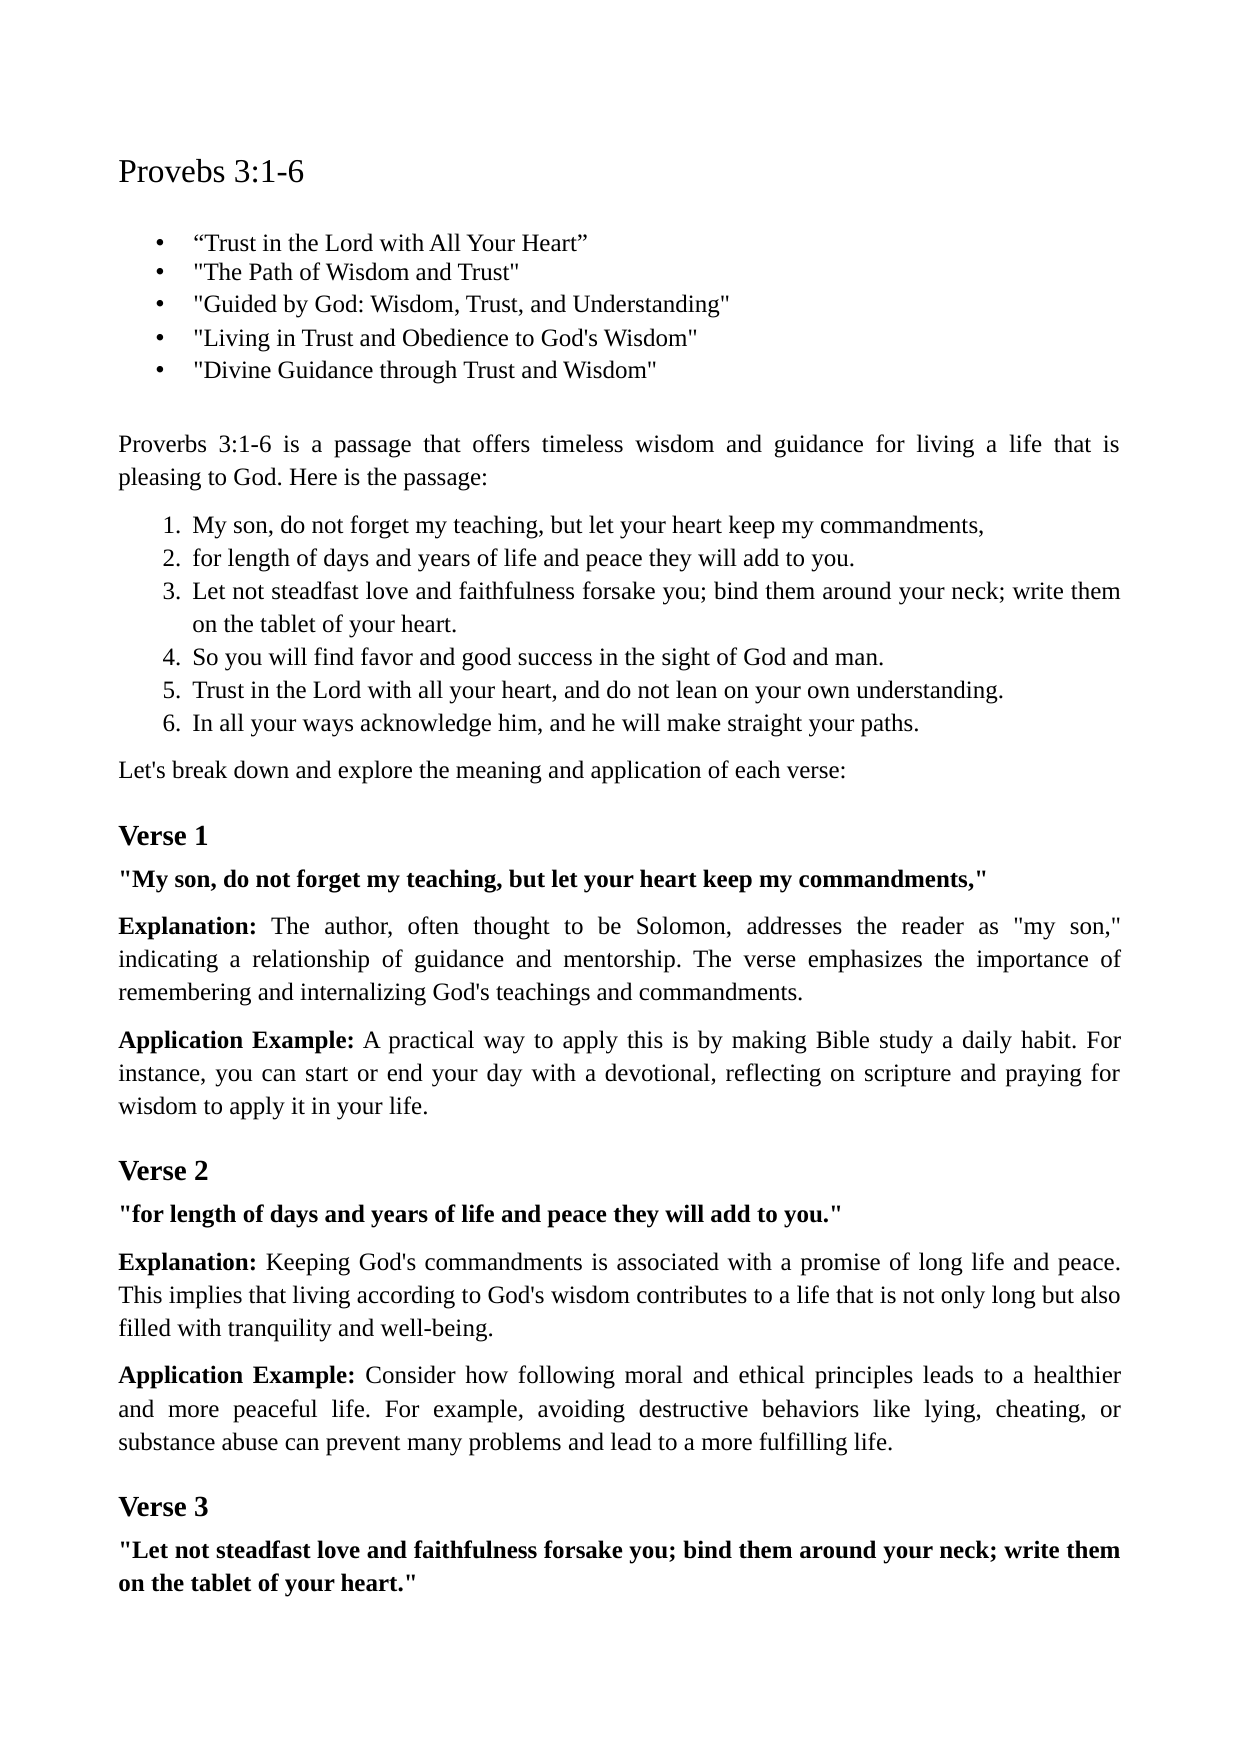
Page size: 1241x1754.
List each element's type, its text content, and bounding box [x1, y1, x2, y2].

subtitle Verse 2 [118, 1153, 1122, 1187]
subtitle Verse 3 [118, 1489, 1122, 1522]
text Application Example: Consider how following moral and ethical principles leads to a healthier and more peaceful life. For example, avoiding destructive behaviors like lying, cheating, or substance abuse can prevent many problems and lead to a more fulfilling life. [118, 1361, 1122, 1455]
text "My son, do not forget my teaching, but let your heart keep my commandments," [118, 864, 1122, 893]
text Explanation: The author, often thought to be Solomon, addresses the reader as "my son," indicating a relationship of guidance and mentorship. The verse emphasizes the importance of remembering and internalizing God's teachings and commandments. [118, 911, 1122, 1006]
text "for length of days and years of life and peace they will add to you." [118, 1199, 1122, 1228]
text Let's break down and explore the meaning and application of each verse: [118, 756, 1122, 784]
list Trust in the Lord with all your heart, and do not lean on your own understanding. [162, 675, 1122, 704]
text Application Example: A practical way to apply this is by making Bible study a daily habit. For instance, you can start or end your day with a devotional, reflecting on scripture and praying for wisdom to apply it in your life. [118, 1025, 1122, 1120]
list In all your ways acknowledge him, and he will make straight your paths. [162, 708, 1122, 737]
list "Guided by God: Wisdom, Trust, and Understanding" [156, 289, 1122, 318]
list for length of days and years of life and peace they will add to you. [162, 543, 1122, 572]
list "Divine Guidance through Trust and Wisdom" [156, 356, 1122, 384]
list "Living in Trust and Obedience to God's Wisdom" [156, 323, 1122, 351]
list "The Path of Wisdom and Trust" [156, 257, 1122, 285]
text Proverbs 3:1-6 is a passage that offers timeless wisdom and guidance for living a life that is pleasing to God. Here is the passage: [118, 429, 1122, 491]
subtitle Verse 1 [118, 818, 1122, 851]
list So you will find favor and good success in the sight of God and man. [162, 642, 1122, 671]
text Provebs 3:1-6 [118, 151, 1122, 189]
list “Trust in the Lord with All Your Heart” [156, 228, 1122, 257]
list Let not steadfast love and faithfulness forsake you; bind them around your neck; write them on the tablet of your heart. [162, 576, 1122, 638]
text "Let not steadfast love and faithfulness forsake you; bind them around your neck; write them on the tablet of your heart." [118, 1535, 1122, 1597]
text Explanation: Keeping God's commandments is associated with a promise of long life and peace. This implies that living according to God's wisdom contributes to a life that is not only long but also filled with tranquility and well-being. [118, 1247, 1122, 1342]
list My son, do not forget my teaching, but let your heart keep my commandments, [162, 510, 1122, 539]
